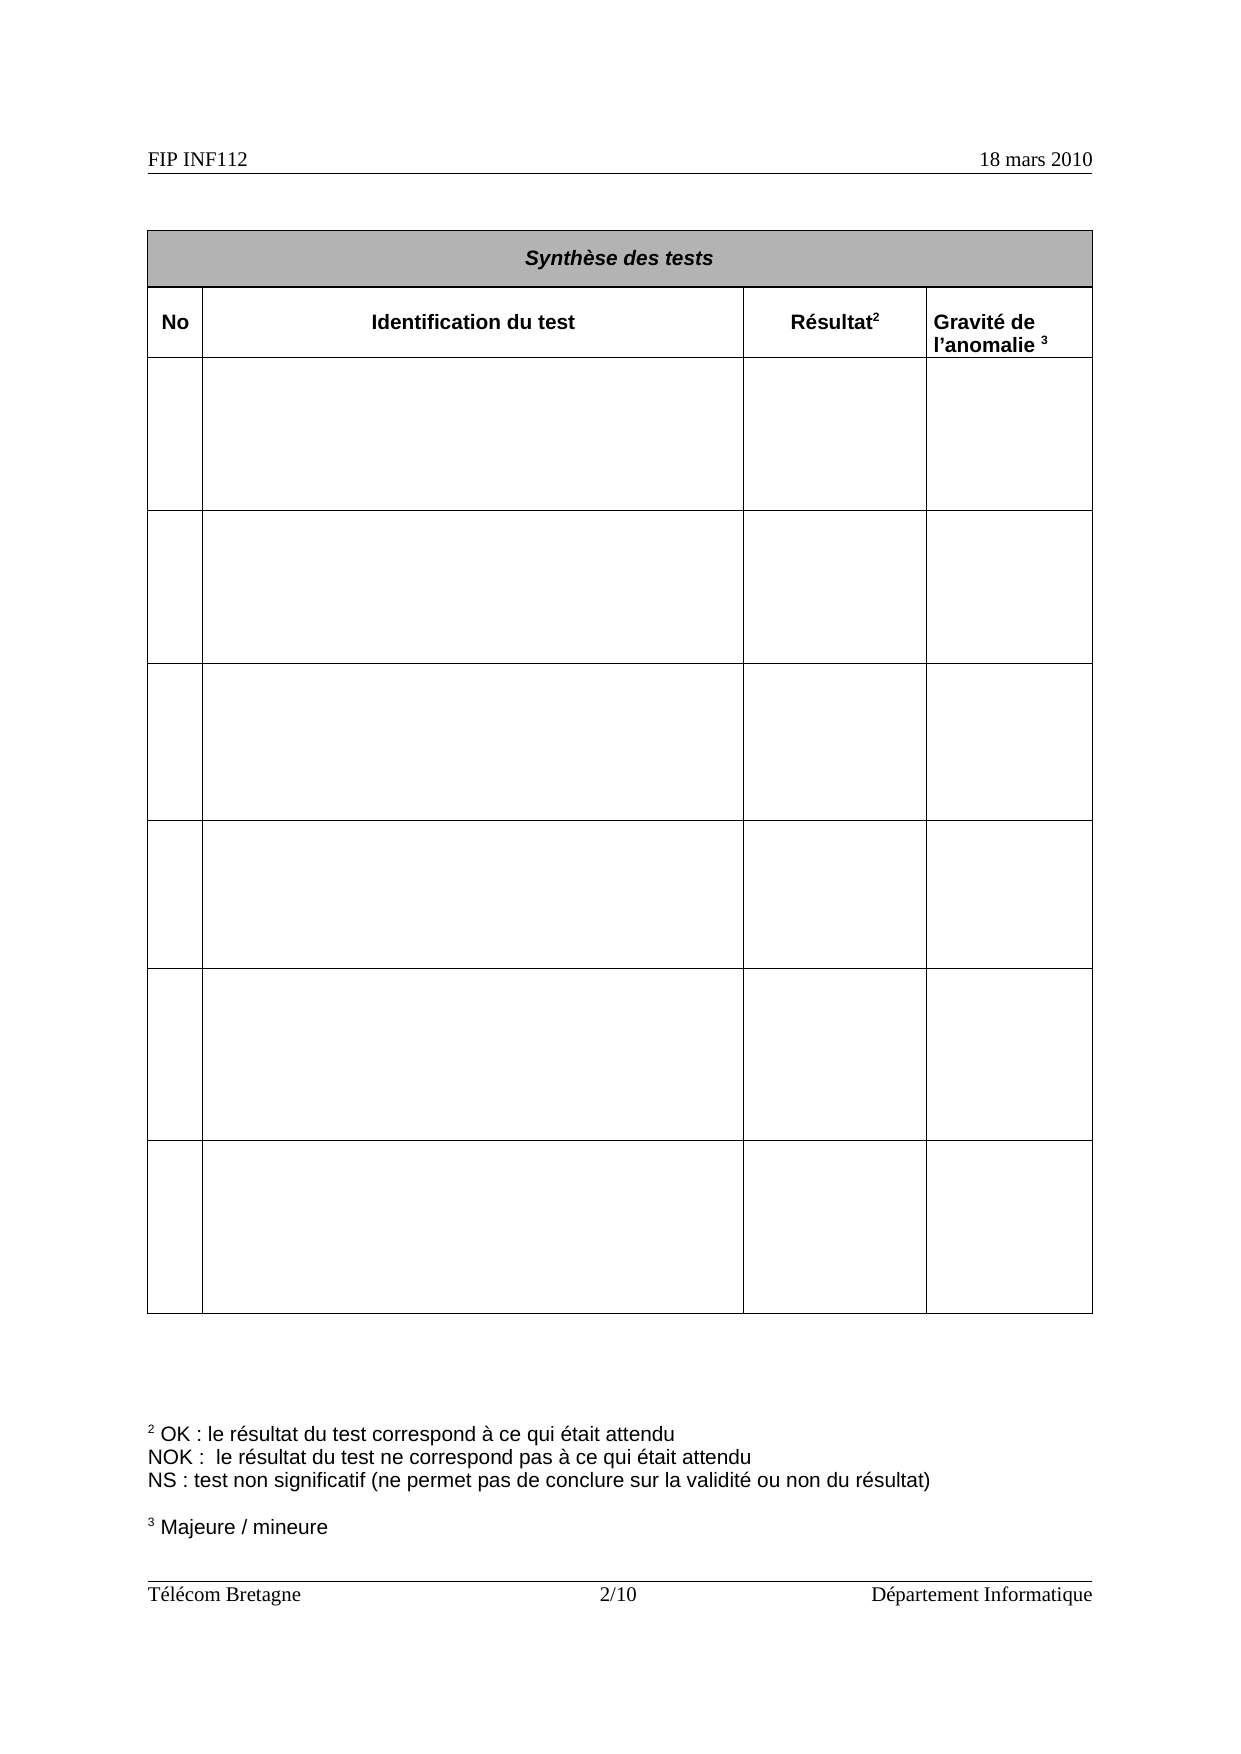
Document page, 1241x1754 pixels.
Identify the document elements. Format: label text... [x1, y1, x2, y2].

table_cell [203, 664, 743, 819]
table_cell [148, 664, 202, 819]
table_cell [148, 821, 202, 968]
table_cell [744, 358, 926, 510]
table_cell [203, 511, 743, 663]
table_cell [203, 821, 743, 968]
table_cell [927, 821, 1092, 968]
table_cell No [148, 288, 202, 357]
table_cell [148, 1141, 202, 1312]
table_cell [927, 1141, 1092, 1312]
table_cell [744, 1141, 926, 1312]
table_cell [203, 969, 743, 1140]
table_cell [927, 969, 1092, 1140]
table_cell [744, 821, 926, 968]
table_cell [927, 358, 1092, 510]
table_cell [744, 664, 926, 819]
table_cell [203, 1141, 743, 1312]
table_cell Identification du test [203, 288, 743, 357]
table_cell Gravité de l’anomalie [927, 288, 1092, 357]
table_cell Résultat [744, 288, 926, 357]
table_cell [927, 664, 1092, 819]
table_cell [148, 511, 202, 663]
table_cell [744, 969, 926, 1140]
table_cell [203, 358, 743, 510]
table_cell [148, 969, 202, 1140]
table_cell [148, 358, 202, 510]
table_cell [927, 511, 1092, 663]
table_cell [744, 511, 926, 663]
table_header Synthèse des tests [148, 231, 1092, 286]
